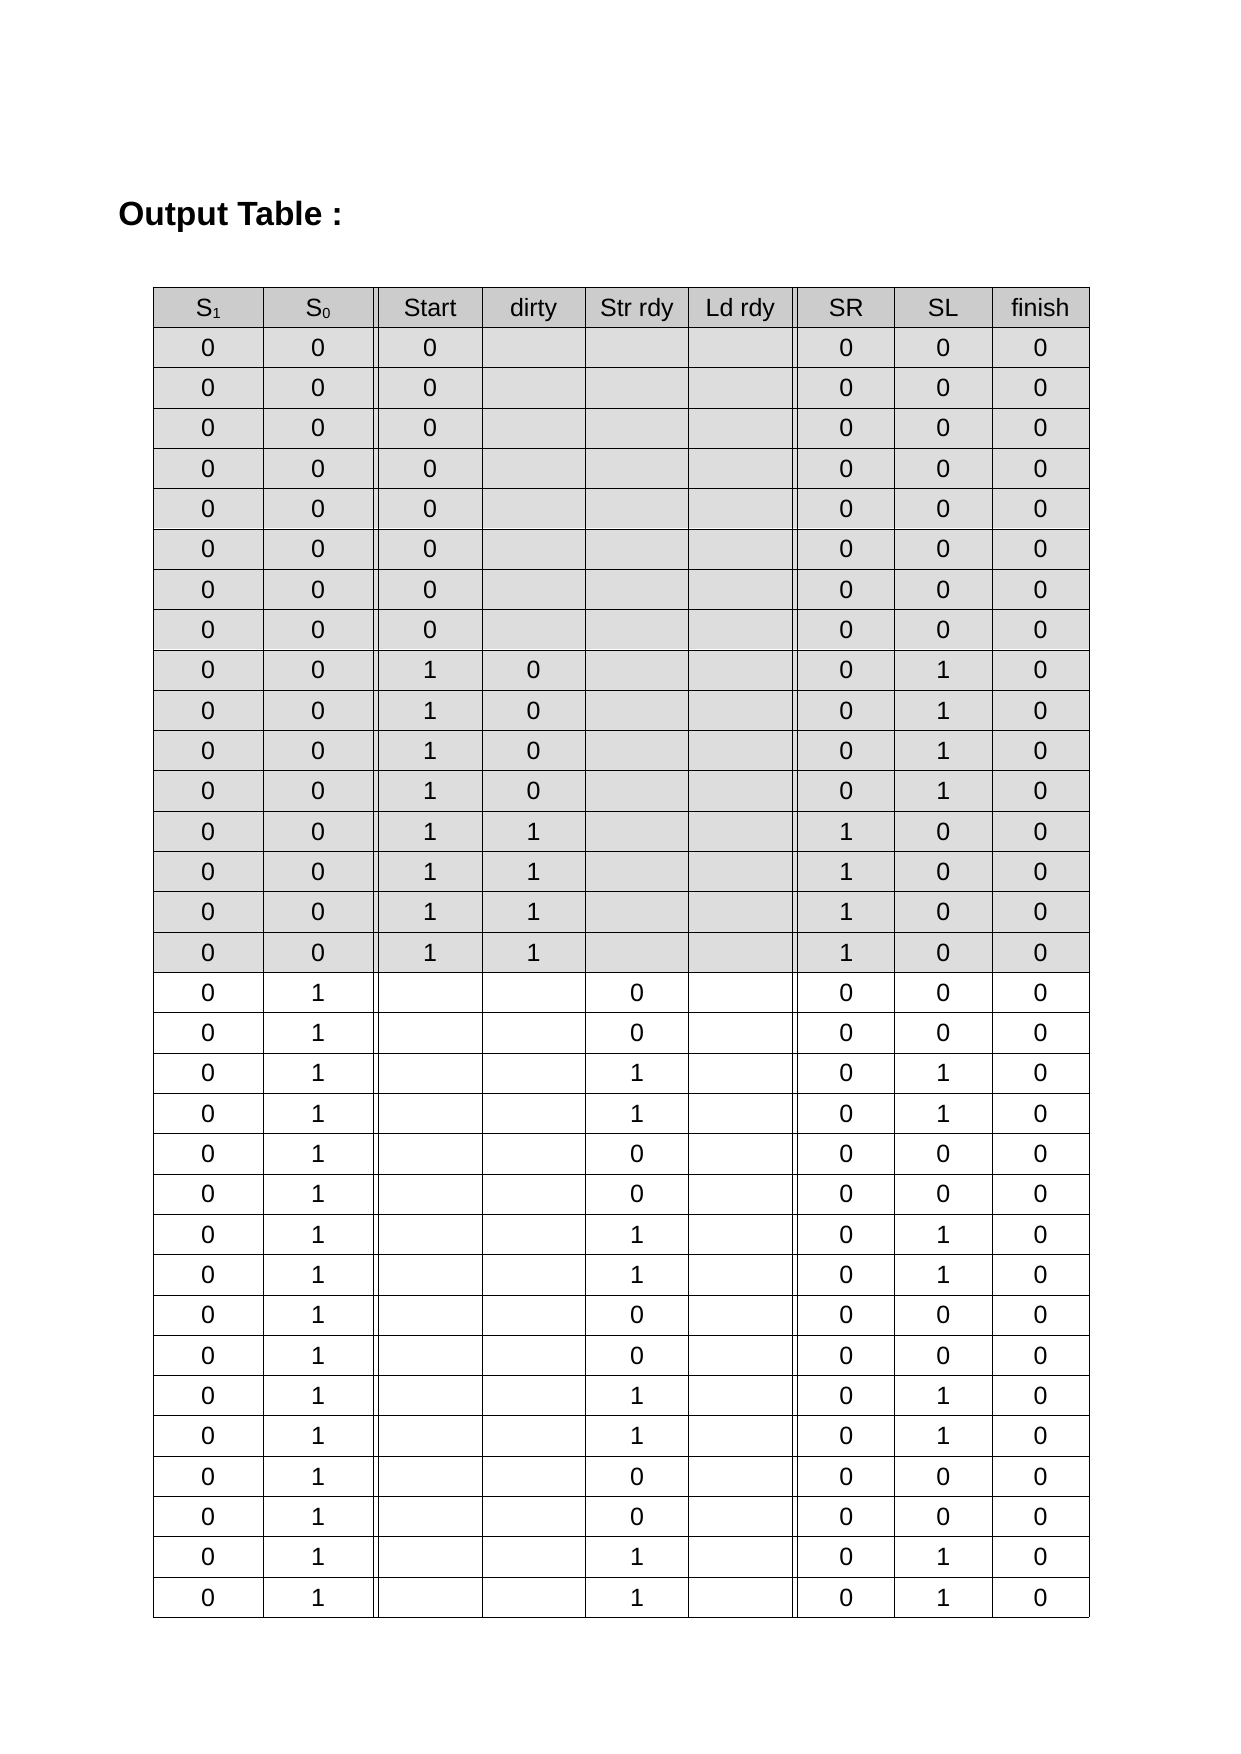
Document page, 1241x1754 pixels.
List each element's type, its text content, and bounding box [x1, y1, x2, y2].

table_cell [374, 691, 378, 730]
table_cell [689, 771, 792, 811]
table_cell 0 [895, 530, 992, 569]
table_cell [793, 651, 797, 690]
table_cell 0 [798, 449, 894, 488]
table_cell 0 [798, 570, 894, 609]
table_cell [374, 1578, 378, 1617]
table_cell 1 [798, 933, 894, 972]
table_cell 0 [154, 731, 263, 770]
table_cell 0 [993, 1134, 1089, 1173]
table_cell 0 [993, 812, 1089, 851]
table_cell [586, 771, 688, 811]
table_cell 1 [798, 852, 894, 891]
table_cell [586, 570, 688, 609]
table_cell [374, 1457, 378, 1496]
table_cell 0 [993, 1013, 1089, 1053]
table_cell 1 [379, 852, 482, 891]
table_cell 0 [993, 328, 1089, 367]
table_cell [374, 1537, 378, 1577]
table_cell 0 [264, 933, 373, 972]
table_cell 1 [586, 1376, 688, 1415]
table_cell [483, 973, 585, 1012]
table_cell 0 [154, 973, 263, 1012]
table_cell 0 [154, 1457, 263, 1496]
table_cell 0 [798, 1376, 894, 1415]
table_cell [689, 1578, 792, 1617]
table_cell 0 [993, 449, 1089, 488]
table_cell [379, 1175, 482, 1214]
table_cell 0 [154, 449, 263, 488]
table_cell 0 [895, 1134, 992, 1173]
table_cell [689, 1457, 792, 1496]
table_cell 0 [154, 892, 263, 932]
table_cell 0 [895, 1497, 992, 1536]
table_cell 0 [798, 1336, 894, 1375]
table_cell [793, 892, 797, 932]
table_cell [586, 731, 688, 770]
table_cell 1 [895, 731, 992, 770]
table_cell [689, 409, 792, 448]
table_cell 0 [993, 973, 1089, 1012]
table_cell 1 [264, 1336, 373, 1375]
table_cell [793, 1497, 797, 1536]
table_cell 0 [895, 1336, 992, 1375]
table_cell [793, 328, 797, 367]
table_cell 0 [154, 610, 263, 649]
table_cell [379, 1094, 482, 1133]
table_cell 0 [895, 368, 992, 408]
table_cell 1 [379, 651, 482, 690]
table_cell [689, 489, 792, 528]
table_cell 0 [993, 651, 1089, 690]
table_header SL [895, 288, 992, 327]
table_cell 0 [379, 530, 482, 569]
table_cell 0 [264, 570, 373, 609]
table_cell [379, 1296, 482, 1335]
table_header Start [379, 288, 482, 327]
table_cell 0 [993, 1578, 1089, 1617]
table_cell 0 [993, 1296, 1089, 1335]
table_cell [689, 1416, 792, 1456]
table_cell [374, 449, 378, 488]
table_cell 0 [154, 530, 263, 569]
table_header Str rdy [586, 288, 688, 327]
table_cell 0 [895, 1296, 992, 1335]
table_cell 0 [993, 1416, 1089, 1456]
table_cell 1 [264, 1376, 373, 1415]
table_cell [379, 1578, 482, 1617]
table_cell 0 [993, 1376, 1089, 1415]
table_cell 0 [798, 1457, 894, 1496]
table_cell [793, 1134, 797, 1173]
table_cell [793, 1537, 797, 1577]
table_cell 0 [993, 1497, 1089, 1536]
table_cell 0 [798, 1013, 894, 1053]
table_cell [689, 328, 792, 367]
table_cell 0 [798, 1416, 894, 1456]
table_cell [689, 651, 792, 690]
table_cell 0 [154, 1578, 263, 1617]
table_cell [379, 1497, 482, 1536]
table_cell 1 [264, 1416, 373, 1456]
table_cell [374, 1094, 378, 1133]
table_cell 1 [379, 812, 482, 851]
table_cell [379, 1336, 482, 1375]
table_cell [586, 530, 688, 569]
table_cell [689, 1054, 792, 1093]
table_cell 1 [264, 1537, 373, 1577]
table_cell [379, 1457, 482, 1496]
table_cell 0 [264, 691, 373, 730]
table_cell 0 [154, 691, 263, 730]
table_cell [586, 892, 688, 932]
table_cell 0 [586, 973, 688, 1012]
table_cell 1 [895, 1537, 992, 1577]
table_cell 1 [264, 973, 373, 1012]
table_cell 1 [586, 1578, 688, 1617]
table_cell 1 [264, 1255, 373, 1294]
table_cell 0 [379, 449, 482, 488]
table_cell [689, 691, 792, 730]
table_cell 0 [586, 1336, 688, 1375]
table_cell 1 [798, 892, 894, 932]
table_cell [793, 449, 797, 488]
table_cell [379, 1376, 482, 1415]
table_cell 0 [379, 489, 482, 528]
table_cell [586, 812, 688, 851]
table_cell 0 [798, 1054, 894, 1093]
table_cell 1 [586, 1416, 688, 1456]
table_cell 0 [154, 489, 263, 528]
table_cell 1 [264, 1134, 373, 1173]
table_cell 0 [154, 368, 263, 408]
table_header [793, 288, 797, 327]
table_cell 0 [154, 1175, 263, 1214]
table_header S1 [154, 288, 263, 327]
table_cell [374, 409, 378, 448]
table_cell 0 [895, 1457, 992, 1496]
table_cell 0 [798, 651, 894, 690]
table_cell 1 [379, 771, 482, 811]
table_cell 1 [379, 892, 482, 932]
table_cell 0 [993, 771, 1089, 811]
table_cell 0 [798, 1255, 894, 1294]
table_cell [689, 933, 792, 972]
table_cell [793, 852, 797, 891]
table_cell 1 [895, 1376, 992, 1415]
table_cell 0 [798, 1175, 894, 1214]
table_cell [483, 368, 585, 408]
table_cell 0 [154, 852, 263, 891]
table_cell [793, 812, 797, 851]
table_cell 0 [264, 771, 373, 811]
table_cell [793, 1175, 797, 1214]
table_cell [689, 973, 792, 1012]
table_cell 1 [586, 1215, 688, 1254]
table_cell 0 [798, 328, 894, 367]
table_cell [374, 1336, 378, 1375]
table_cell 0 [154, 328, 263, 367]
table_cell 1 [895, 1578, 992, 1617]
table_cell 0 [993, 933, 1089, 972]
table_cell 0 [264, 892, 373, 932]
table_cell [586, 933, 688, 972]
subtitle Output Table : [118, 194, 1122, 233]
table_cell [483, 1054, 585, 1093]
table_cell 0 [798, 409, 894, 448]
table_cell [793, 530, 797, 569]
table_cell 0 [993, 691, 1089, 730]
table_cell [689, 812, 792, 851]
table_cell [379, 1134, 482, 1173]
table_cell 0 [798, 368, 894, 408]
table_cell [793, 731, 797, 770]
table_cell [689, 1497, 792, 1536]
table_cell 0 [993, 368, 1089, 408]
table_cell [689, 852, 792, 891]
table_cell 0 [895, 892, 992, 932]
table_cell [793, 1013, 797, 1053]
table_cell 1 [586, 1255, 688, 1294]
table_cell 0 [895, 449, 992, 488]
table_cell 1 [264, 1578, 373, 1617]
table_cell [483, 328, 585, 367]
table_cell [689, 1537, 792, 1577]
table_cell [689, 1255, 792, 1294]
table_cell 0 [154, 409, 263, 448]
table_cell 0 [993, 530, 1089, 569]
table_cell [793, 691, 797, 730]
table_cell [793, 1054, 797, 1093]
table_cell 0 [993, 570, 1089, 609]
table_cell [586, 651, 688, 690]
table_cell [374, 771, 378, 811]
table_cell 0 [895, 610, 992, 649]
table_cell [483, 449, 585, 488]
table_cell [374, 1215, 378, 1254]
table_cell 0 [895, 409, 992, 448]
table_cell [793, 1296, 797, 1335]
table_cell [586, 328, 688, 367]
table_cell 0 [993, 1457, 1089, 1496]
table_cell 0 [895, 489, 992, 528]
table_cell [374, 651, 378, 690]
table_cell 0 [798, 731, 894, 770]
table_header dirty [483, 288, 585, 327]
table_cell 0 [895, 328, 992, 367]
table_cell [374, 1134, 378, 1173]
table_cell 0 [586, 1497, 688, 1536]
table_cell [483, 1013, 585, 1053]
table_header [374, 288, 378, 327]
table_cell 0 [993, 1215, 1089, 1254]
table_cell [483, 1537, 585, 1577]
table_cell 0 [264, 449, 373, 488]
table_cell 0 [264, 409, 373, 448]
table_cell 0 [264, 530, 373, 569]
table_cell [586, 489, 688, 528]
table_header SR [798, 288, 894, 327]
table_cell 0 [798, 1578, 894, 1617]
table_cell 1 [264, 1457, 373, 1496]
table_cell [793, 1578, 797, 1617]
table_cell 1 [586, 1537, 688, 1577]
table_cell [689, 530, 792, 569]
table_cell 0 [264, 651, 373, 690]
table_cell 0 [798, 1537, 894, 1577]
table_cell [374, 489, 378, 528]
table_cell 1 [895, 1054, 992, 1093]
table_cell 0 [993, 489, 1089, 528]
table_cell 0 [483, 731, 585, 770]
table_cell 0 [264, 610, 373, 649]
table_cell [374, 852, 378, 891]
table_cell [374, 1054, 378, 1093]
table_cell 1 [264, 1296, 373, 1335]
table_cell 0 [993, 731, 1089, 770]
table_cell [374, 973, 378, 1012]
table_cell 1 [895, 651, 992, 690]
table_cell 1 [264, 1215, 373, 1254]
table_cell [374, 892, 378, 932]
table_cell 0 [379, 610, 482, 649]
table_cell 0 [586, 1013, 688, 1053]
table_cell [793, 610, 797, 649]
table_cell 0 [586, 1175, 688, 1214]
table_cell [793, 368, 797, 408]
table_cell [793, 1376, 797, 1415]
table_cell [483, 530, 585, 569]
table_cell [793, 1094, 797, 1133]
table_cell [689, 1336, 792, 1375]
table_cell [374, 1175, 378, 1214]
table_cell [689, 1376, 792, 1415]
table_cell 0 [895, 973, 992, 1012]
table_cell 0 [586, 1457, 688, 1496]
table_cell [689, 1296, 792, 1335]
table_cell [793, 1215, 797, 1254]
table_cell [793, 1255, 797, 1294]
table_cell 1 [264, 1054, 373, 1093]
table_cell 0 [798, 973, 894, 1012]
table_cell [483, 1255, 585, 1294]
table_cell 0 [154, 1134, 263, 1173]
table_cell 0 [264, 489, 373, 528]
table_cell 0 [379, 328, 482, 367]
table_cell 0 [154, 771, 263, 811]
table_cell 0 [895, 812, 992, 851]
table_cell 0 [798, 489, 894, 528]
table_cell 0 [154, 1416, 263, 1456]
table_cell 0 [798, 530, 894, 569]
table_cell 1 [895, 1255, 992, 1294]
table_cell [483, 1175, 585, 1214]
table_cell [483, 1094, 585, 1133]
table_cell 1 [483, 812, 585, 851]
table_cell 0 [798, 1296, 894, 1335]
table_cell 0 [154, 570, 263, 609]
table_cell [374, 1497, 378, 1536]
table_cell 1 [895, 1416, 992, 1456]
table_cell [793, 1416, 797, 1456]
table_cell 0 [798, 1134, 894, 1173]
table_cell [379, 1013, 482, 1053]
table_cell 1 [483, 852, 585, 891]
table_cell [483, 1376, 585, 1415]
table_cell [793, 1336, 797, 1375]
table_cell [379, 1537, 482, 1577]
table_cell 0 [895, 933, 992, 972]
table_cell 0 [798, 691, 894, 730]
table_cell [689, 1134, 792, 1173]
table_cell [586, 449, 688, 488]
table_cell [483, 1416, 585, 1456]
table_cell [483, 610, 585, 649]
table_cell [793, 1457, 797, 1496]
table_cell [374, 933, 378, 972]
table_header S0 [264, 288, 373, 327]
table_cell 1 [895, 771, 992, 811]
table_cell [689, 1215, 792, 1254]
table_cell 1 [264, 1175, 373, 1214]
table_cell [793, 409, 797, 448]
table_cell [689, 610, 792, 649]
table_cell 1 [264, 1013, 373, 1053]
table_cell [689, 1013, 792, 1053]
table_cell 1 [895, 1094, 992, 1133]
table_cell [483, 1296, 585, 1335]
table_cell [374, 1376, 378, 1415]
table_cell 1 [379, 691, 482, 730]
table_cell 0 [993, 610, 1089, 649]
table_cell 0 [798, 610, 894, 649]
table_cell 0 [798, 1094, 894, 1133]
table_cell 0 [379, 368, 482, 408]
table_cell 0 [586, 1296, 688, 1335]
table_cell 1 [895, 1215, 992, 1254]
table_cell [689, 570, 792, 609]
table_cell [483, 570, 585, 609]
table_cell 1 [798, 812, 894, 851]
table_cell [379, 1215, 482, 1254]
table_cell [586, 368, 688, 408]
table_cell [689, 1175, 792, 1214]
table_cell [483, 1134, 585, 1173]
table_cell 0 [154, 1215, 263, 1254]
table_cell [374, 731, 378, 770]
table_cell 0 [798, 1497, 894, 1536]
table_cell [689, 368, 792, 408]
table_cell 0 [154, 651, 263, 690]
table_cell [483, 1578, 585, 1617]
table_cell [689, 731, 792, 770]
table_cell 0 [993, 1537, 1089, 1577]
table_cell 0 [895, 570, 992, 609]
table_cell [374, 1296, 378, 1335]
table_cell 0 [993, 892, 1089, 932]
table_cell 0 [798, 1215, 894, 1254]
table_cell [586, 852, 688, 891]
table_cell 0 [993, 1054, 1089, 1093]
table_cell [374, 570, 378, 609]
table_cell [689, 1094, 792, 1133]
table_cell [379, 1255, 482, 1294]
table_cell [483, 1215, 585, 1254]
table_cell 0 [993, 409, 1089, 448]
table_cell 0 [993, 852, 1089, 891]
table_cell 0 [154, 1013, 263, 1053]
table_cell 1 [895, 691, 992, 730]
table_cell [483, 1457, 585, 1496]
table_cell 0 [264, 852, 373, 891]
table_cell [793, 489, 797, 528]
table_cell 0 [154, 1336, 263, 1375]
table_cell [374, 368, 378, 408]
table_cell 0 [483, 651, 585, 690]
table_cell 1 [264, 1497, 373, 1536]
table_cell [374, 610, 378, 649]
table_cell 0 [154, 933, 263, 972]
table_cell [586, 409, 688, 448]
table_cell 0 [379, 409, 482, 448]
table_cell 0 [154, 1255, 263, 1294]
table_cell 0 [154, 1537, 263, 1577]
table_cell 0 [264, 368, 373, 408]
table_cell 0 [154, 1497, 263, 1536]
table_cell 0 [895, 852, 992, 891]
table_cell [793, 933, 797, 972]
table_cell 0 [154, 812, 263, 851]
table_cell [374, 530, 378, 569]
table_cell 0 [483, 691, 585, 730]
table_cell [374, 1416, 378, 1456]
table_cell 0 [993, 1255, 1089, 1294]
table_cell [586, 691, 688, 730]
table_header Ld rdy [689, 288, 792, 327]
table_header finish [993, 288, 1089, 327]
table_cell [379, 973, 482, 1012]
table_cell 0 [154, 1094, 263, 1133]
table_cell 0 [154, 1376, 263, 1415]
table_cell [379, 1416, 482, 1456]
table_cell 1 [586, 1094, 688, 1133]
table_cell [374, 1255, 378, 1294]
table_cell 0 [264, 731, 373, 770]
table_cell [483, 409, 585, 448]
table_cell [374, 1013, 378, 1053]
table_cell 0 [483, 771, 585, 811]
table_cell 1 [483, 892, 585, 932]
table_cell [483, 1336, 585, 1375]
table_cell 1 [379, 731, 482, 770]
table_cell 1 [379, 933, 482, 972]
table_cell 1 [483, 933, 585, 972]
table_cell [793, 771, 797, 811]
table_cell 0 [993, 1336, 1089, 1375]
table_cell 0 [264, 812, 373, 851]
table_cell [374, 812, 378, 851]
table_cell [379, 1054, 482, 1093]
table_cell 1 [586, 1054, 688, 1093]
table_cell 0 [993, 1175, 1089, 1214]
table_cell 0 [264, 328, 373, 367]
table_cell 0 [993, 1094, 1089, 1133]
table_cell [374, 328, 378, 367]
table_cell [793, 973, 797, 1012]
table_cell [483, 489, 585, 528]
table_cell [793, 570, 797, 609]
table_cell [483, 1497, 585, 1536]
table_cell [689, 449, 792, 488]
table_cell 0 [895, 1013, 992, 1053]
table_cell 0 [586, 1134, 688, 1173]
table_cell 0 [798, 771, 894, 811]
table_cell 0 [895, 1175, 992, 1214]
table_cell [586, 610, 688, 649]
table_cell 1 [264, 1094, 373, 1133]
table_cell [689, 892, 792, 932]
table_cell 0 [154, 1054, 263, 1093]
table_cell 0 [379, 570, 482, 609]
table_cell 0 [154, 1296, 263, 1335]
